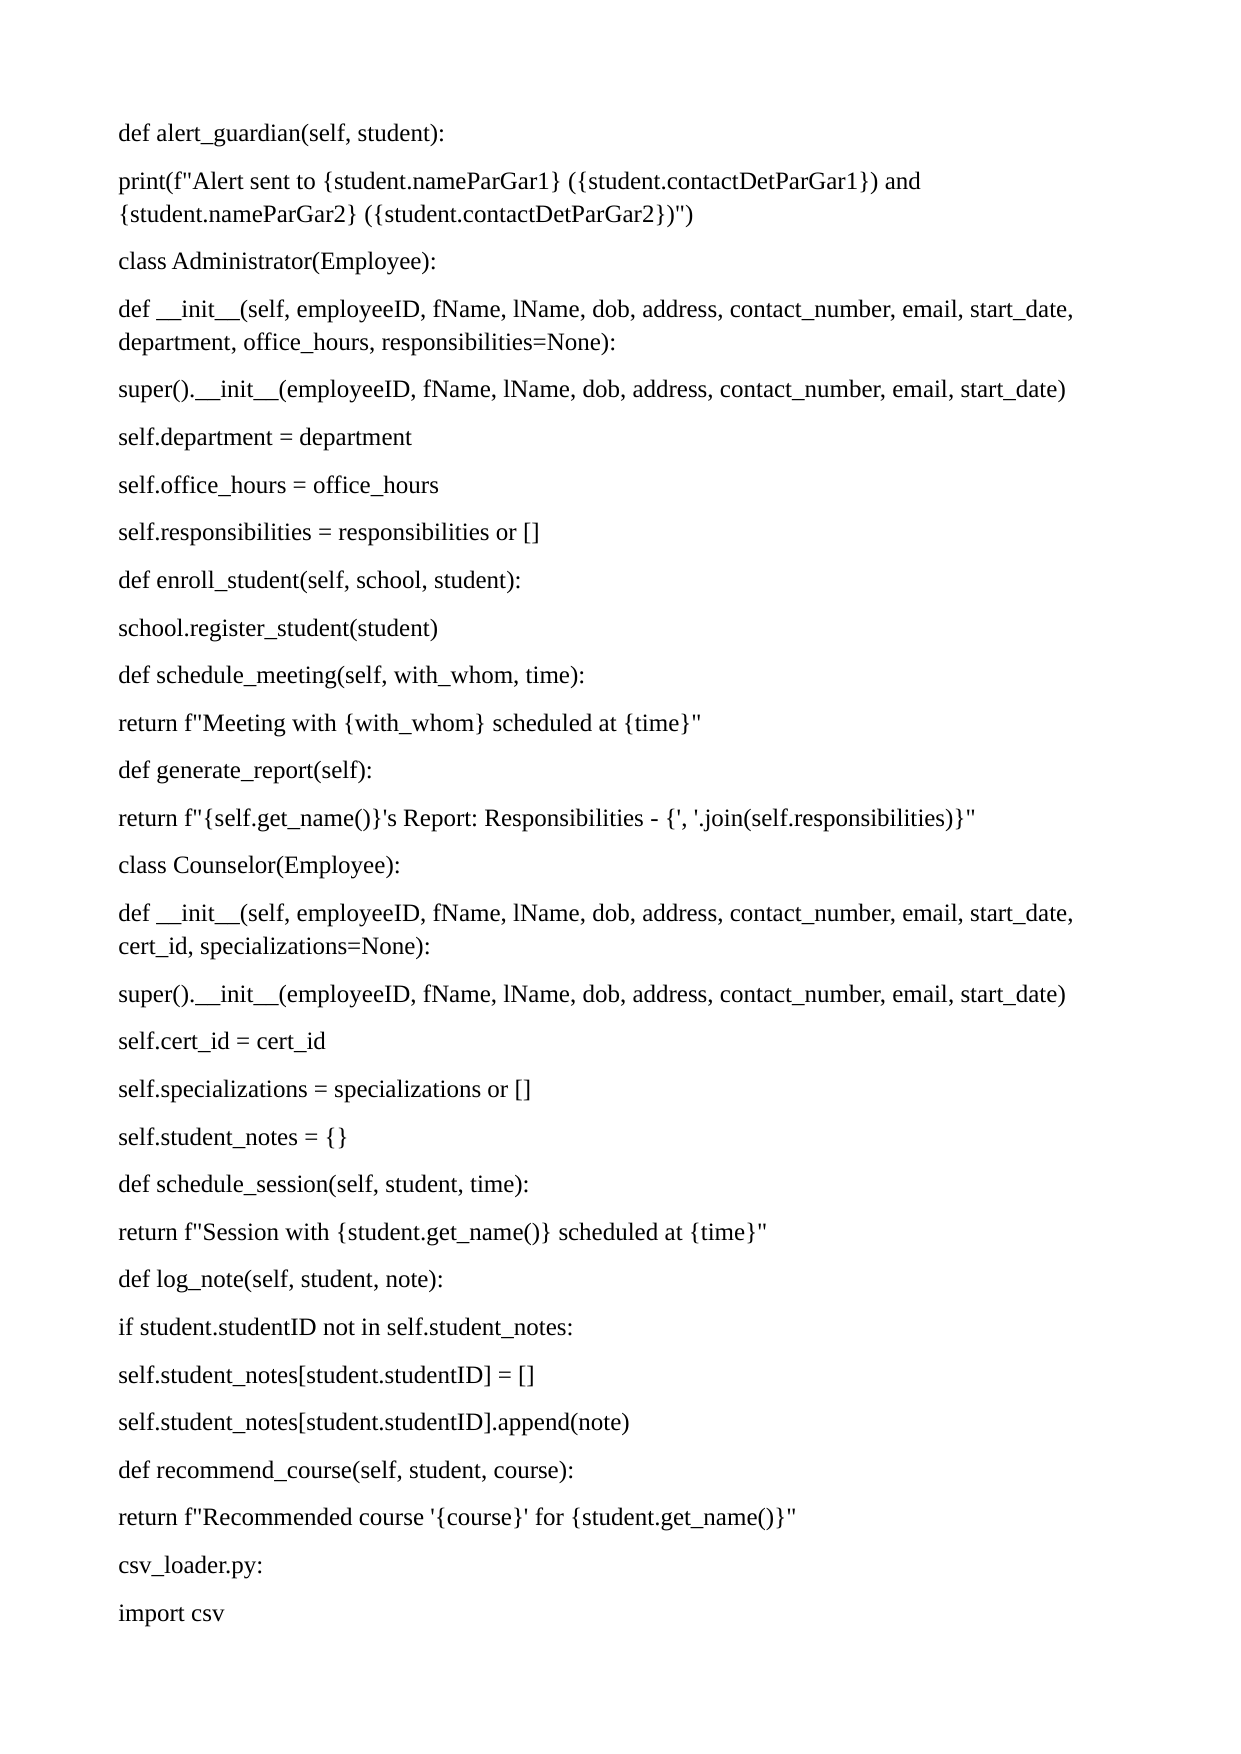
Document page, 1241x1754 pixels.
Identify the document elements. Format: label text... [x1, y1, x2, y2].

text def alert_guardian(self, student): [118, 118, 1122, 147]
text return f"Meeting with {with_whom} scheduled at {time}" [118, 708, 1122, 737]
text def __init__(self, employeeID, fName, lName, dob, address, contact_number, email, start_date, department, office_hours, responsibilities=None): [118, 294, 1122, 356]
text return f"{self.get_name()}'s Report: Responsibilities - {', '.join(self.responsibilities)}" [118, 803, 1122, 832]
text import csv [118, 1598, 1122, 1626]
text self.cert_id = cert_id [118, 1026, 1122, 1055]
text csv_loader.py: [118, 1550, 1122, 1579]
text def schedule_session(self, student, time): [118, 1169, 1122, 1198]
text super().__init__(employeeID, fName, lName, dob, address, contact_number, email, start_date) [118, 374, 1122, 403]
text class Administrator(Employee): [118, 246, 1122, 275]
text def generate_report(self): [118, 755, 1122, 784]
text return f"Recommended course '{course}' for {student.get_name()}" [118, 1502, 1122, 1531]
text school.register_student(student) [118, 613, 1122, 641]
text self.student_notes[student.studentID].append(note) [118, 1407, 1122, 1436]
text def __init__(self, employeeID, fName, lName, dob, address, contact_number, email, start_date, cert_id, specializations=None): [118, 898, 1122, 960]
text self.student_notes = {} [118, 1122, 1122, 1150]
text def recommend_course(self, student, course): [118, 1455, 1122, 1484]
text if student.studentID not in self.student_notes: [118, 1312, 1122, 1341]
text def log_note(self, student, note): [118, 1264, 1122, 1293]
text class Counselor(Employee): [118, 851, 1122, 879]
text self.student_notes[student.studentID] = [] [118, 1360, 1122, 1388]
text self.office_hours = office_hours [118, 470, 1122, 498]
text super().__init__(employeeID, fName, lName, dob, address, contact_number, email, start_date) [118, 979, 1122, 1008]
text def enroll_student(self, school, student): [118, 565, 1122, 594]
text self.specializations = specializations or [] [118, 1074, 1122, 1103]
text self.responsibilities = responsibilities or [] [118, 517, 1122, 546]
text return f"Session with {student.get_name()} scheduled at {time}" [118, 1217, 1122, 1246]
text print(f"Alert sent to {student.nameParGar1} ({student.contactDetParGar1}) and {student.nameParGar2} ({student.contactDetParGar2})") [118, 166, 1122, 227]
text self.department = department [118, 422, 1122, 451]
text def schedule_meeting(self, with_whom, time): [118, 660, 1122, 689]
